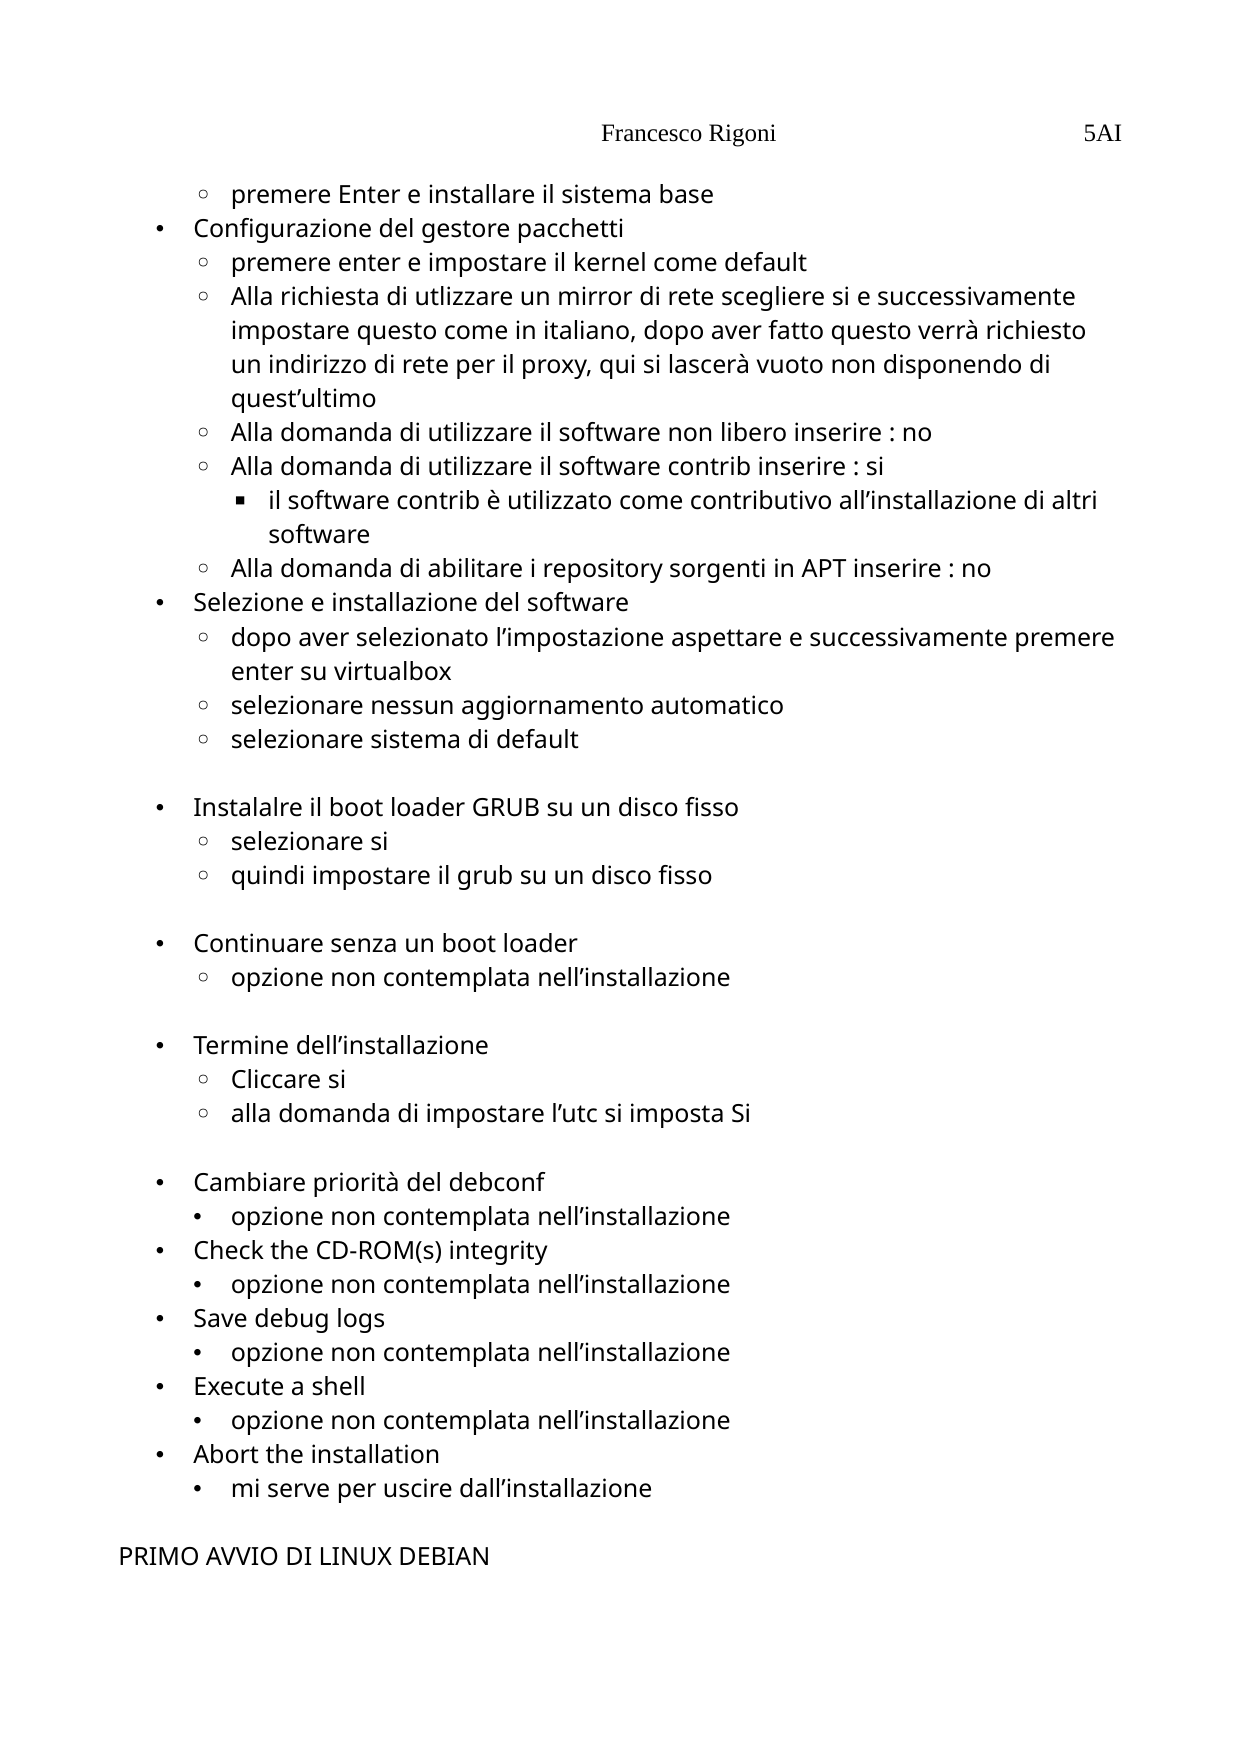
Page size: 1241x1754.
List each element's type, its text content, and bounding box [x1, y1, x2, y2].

list Alla domanda di utilizzare il software non libero inserire : no [193, 415, 1122, 449]
list dopo aver selezionato l’impostazione aspettare e successivamente premere enter su virtualbox [193, 619, 1122, 687]
list Termine dell’installazione [156, 1028, 1122, 1062]
list Continuare senza un boot loader [156, 926, 1122, 960]
list mi serve per uscire dall’installazione [193, 1471, 1122, 1505]
list opzione non contemplata nell’installazione [193, 1266, 1122, 1300]
list Alla domanda di abilitare i repository sorgenti in APT inserire : no [193, 551, 1122, 585]
list Check the CD-ROM(s) integrity [156, 1232, 1122, 1266]
text PRIMO AVVIO DI LINUX DEBIAN [118, 1539, 1122, 1573]
list Alla domanda di utilizzare il software contrib inserire : si [193, 449, 1122, 483]
list opzione non contemplata nell’installazione [193, 1198, 1122, 1232]
list Configurazione del gestore pacchetti [156, 210, 1122, 244]
list Instalalre il boot loader GRUB su un disco fisso [156, 789, 1122, 823]
list alla domanda di impostare l’utc si imposta Si [193, 1096, 1122, 1130]
list quindi impostare il grub su un disco fisso [193, 858, 1122, 892]
list selezionare sistema di default [193, 721, 1122, 755]
list Save debug logs [156, 1300, 1122, 1334]
list premere Enter e installare il sistema base [193, 176, 1122, 210]
list Alla richiesta di utlizzare un mirror di rete scegliere si e successivamente impostare questo come in italiano, dopo aver fatto questo verrà richiesto un indirizzo di rete per il proxy, qui si lascerà vuoto non disponendo di quest’ultimo [193, 278, 1122, 415]
list Execute a shell [156, 1368, 1122, 1403]
list Cambiare priorità del debconf [156, 1164, 1122, 1198]
list selezionare si [193, 823, 1122, 858]
list il software contrib è utilizzato come contributivo all’installazione di altri software [231, 483, 1122, 551]
list opzione non contemplata nell’installazione [193, 1403, 1122, 1437]
list opzione non contemplata nell’installazione [193, 1334, 1122, 1368]
list premere enter e impostare il kernel come default [193, 244, 1122, 278]
list Abort the installation [156, 1437, 1122, 1471]
list Cliccare si [193, 1062, 1122, 1096]
list selezionare nessun aggiornamento automatico [193, 687, 1122, 721]
list Selezione e installazione del software [156, 585, 1122, 619]
list opzione non contemplata nell’installazione [193, 960, 1122, 994]
